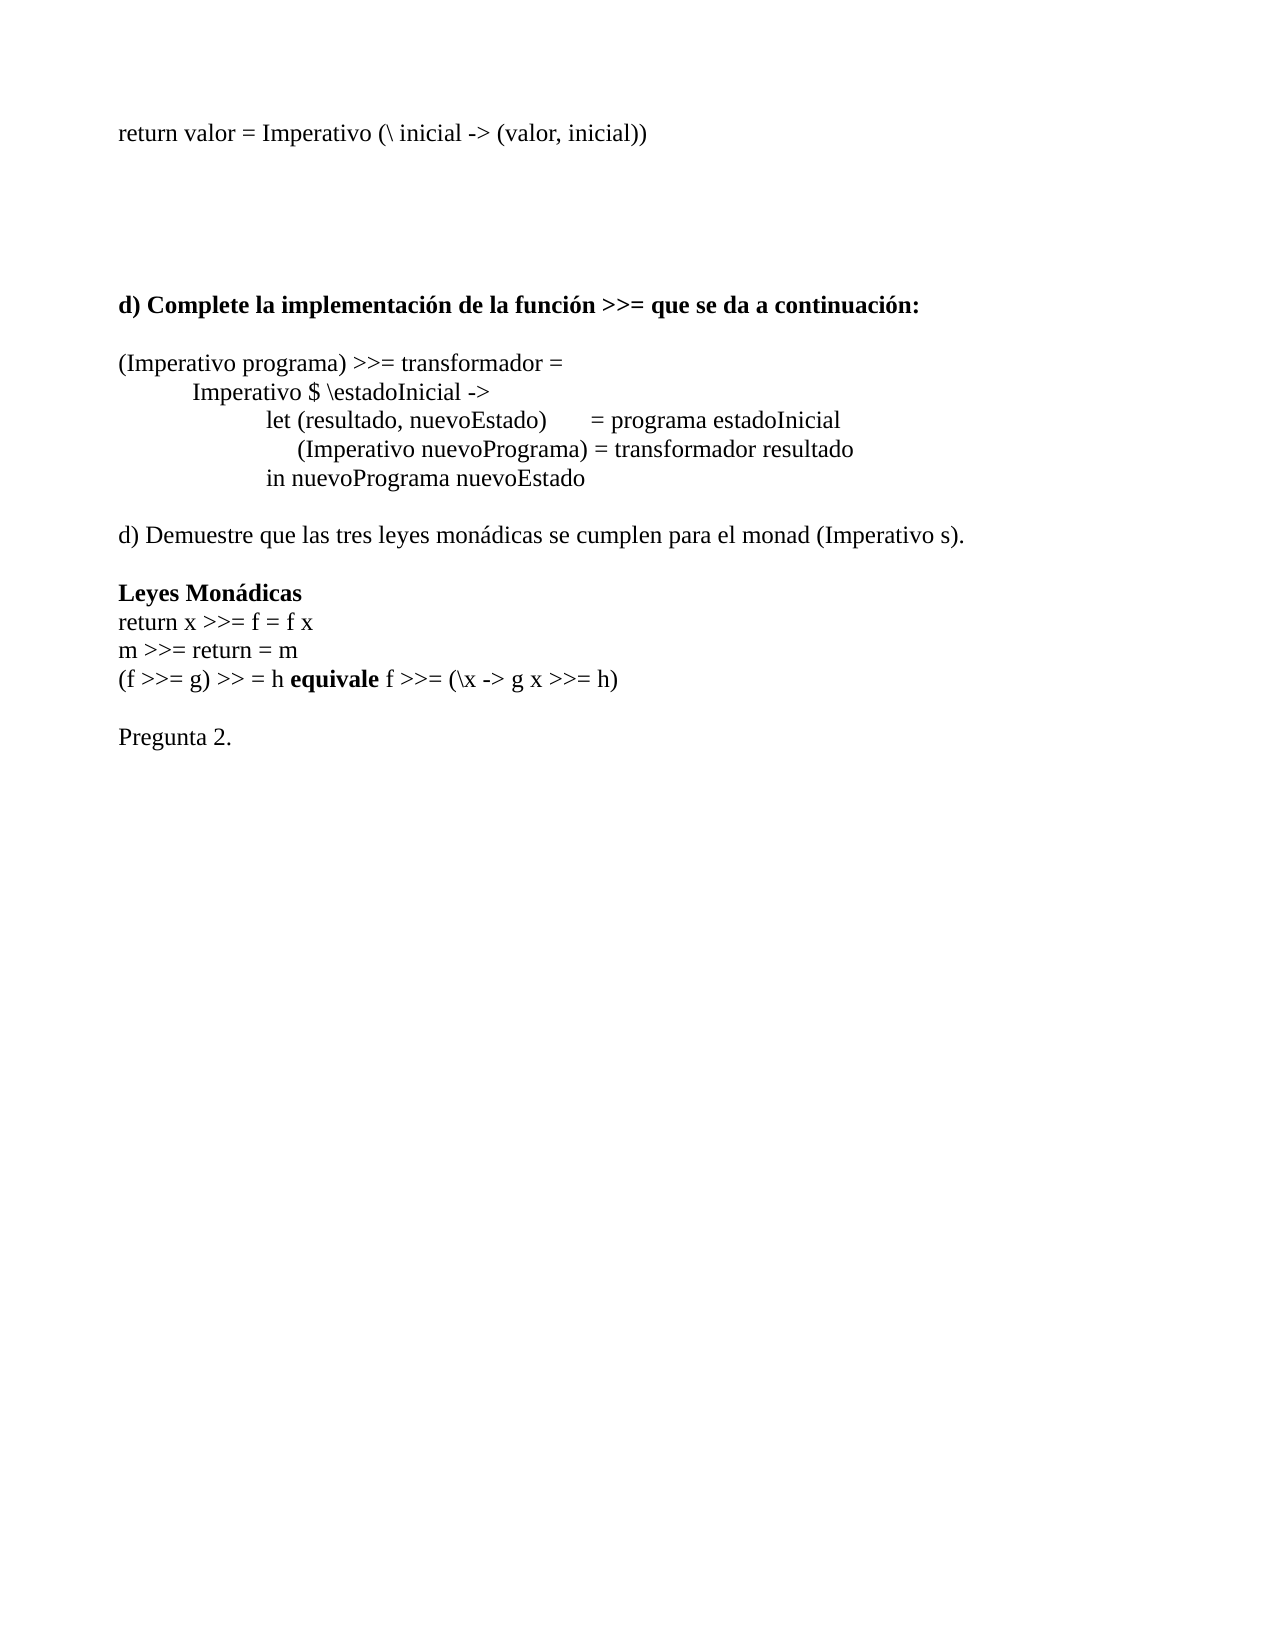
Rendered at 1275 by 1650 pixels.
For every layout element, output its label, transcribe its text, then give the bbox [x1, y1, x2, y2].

text Leyes Monádicas [118, 578, 1157, 607]
text Imperativo $ \estadoInicial -> [118, 377, 1157, 406]
text (Imperativo programa) >>= transformador = [118, 348, 1157, 377]
text in nuevoPrograma nuevoEstado [118, 463, 1157, 492]
text d) Demuestre que las tres leyes monádicas se cumplen para el monad (Imperativo s). [118, 521, 1157, 549]
text return valor = Imperativo (\ inicial -> (valor, inicial)) [118, 118, 1157, 147]
text Pregunta 2. [118, 722, 1157, 751]
text (Imperativo nuevoPrograma) = transformador resultado [118, 434, 1157, 463]
text d) Complete la implementación de la función >>= que se da a continuación: [118, 291, 1157, 319]
text (f >>= g) >> = h equivale f >>= (\x -> g x >>= h) [118, 664, 1157, 693]
text let (resultado, nuevoEstado) = programa estadoInicial [118, 406, 1157, 434]
text return x >>= f = f x [118, 607, 1157, 636]
text m >>= return = m [118, 636, 1157, 664]
